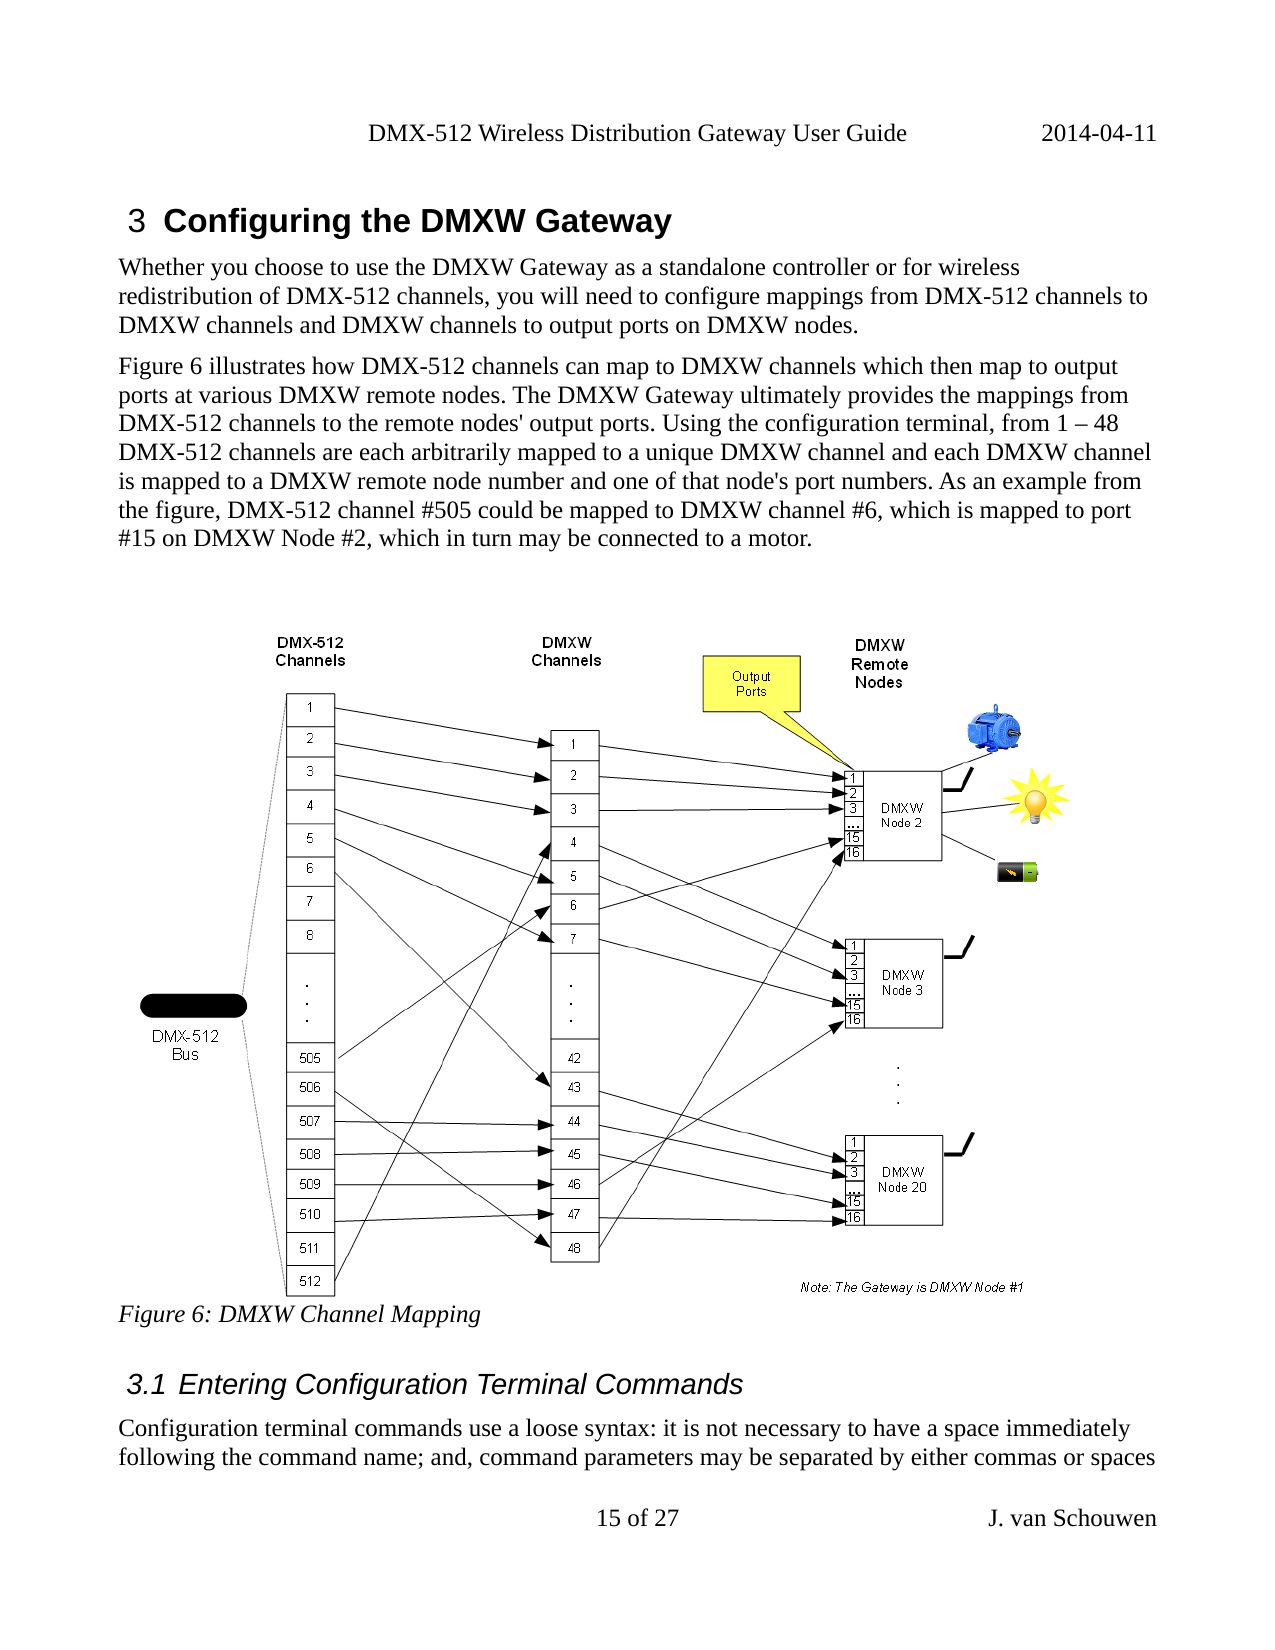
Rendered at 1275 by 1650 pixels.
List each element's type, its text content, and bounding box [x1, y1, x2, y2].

text Figure 6: DMXW Channel Mapping [118, 1299, 1157, 1328]
subtitle [118, 565, 1157, 577]
subtitle Configuring the DMXW Gateway [118, 201, 1157, 240]
text Figure 6 illustrates how DMX-512 channels can map to DMXW channels which then map to output ports at various DMXW remote nodes. The DMXW Gateway ultimately provides the mappings from DMX-512 channels to the remote nodes' output ports. Using the configuration terminal, from 1 – 48 DMX-512 channels are each arbitrarily mapped to a unique DMXW channel and each DMXW channel is mapped to a DMXW remote node number and one of that node's port numbers. As an example from the figure, DMX-512 channel #505 could be mapped to DMXW channel #6, which is mapped to port #15 on DMXW Node #2, which in turn may be connected to a motor. [118, 351, 1157, 552]
subtitle Entering Configuration Terminal Commands [118, 1328, 1157, 1401]
text Whether you choose to use the DMXW Gateway as a standalone controller or for wireless redistribution of DMX-512 channels, you will need to configure mappings from DMX-512 channels to DMXW channels and DMXW channels to output ports on DMXW nodes. [118, 252, 1157, 338]
picture [118, 577, 1158, 1299]
text Configuration terminal commands use a loose syntax: it is not necessary to have a space immediately following the command name; and, command parameters may be separated by either commas or spaces [118, 1413, 1157, 1471]
